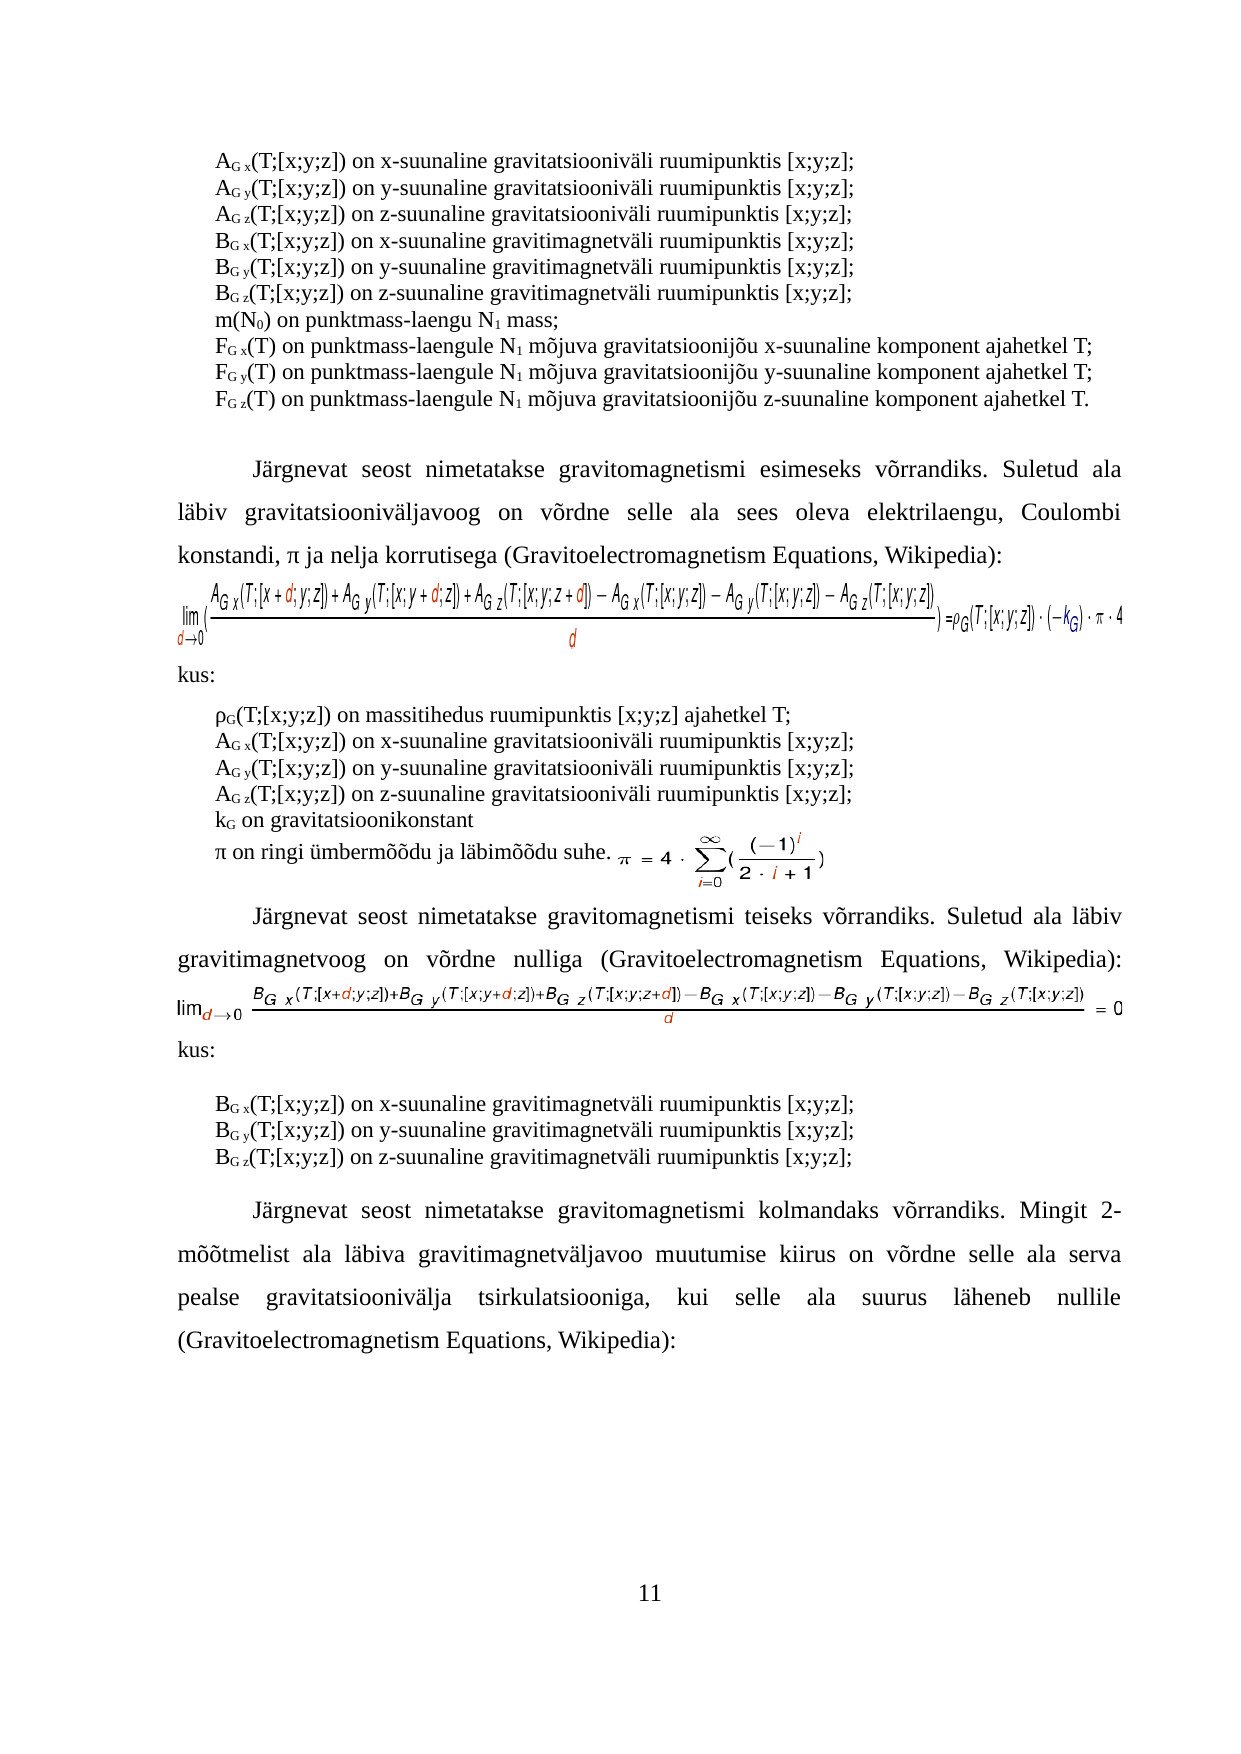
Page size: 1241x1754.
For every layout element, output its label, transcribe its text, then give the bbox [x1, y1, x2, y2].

text Järgnevat seost nimetatakse gravitomagnetismi teiseks võrrandiks. Suletud ala läbiv gravitimagnetvoog on võrdne nulliga (Gravitoelectromagnetism Equations, Wikipedia): [177, 901, 1122, 987]
text AG x(T;[x;y;z]) on x-suunaline gravitatsiooniväli ruumipunktis [x;y;z]; AG y(T;[x;y;z]) on y-suunaline gravitatsiooniväli ruumipunktis [x;y;z]; AG z(T;[x;y;z]) on z-suunaline gravitatsiooniväli ruumipunktis [x;y;z]; BG x(T;[x;y;z]) on x-suunaline gravitimagnetväli ruumipunktis [x;y;z]; BG y(T;[x;y;z]) on y-suunaline gravitimagnetväli ruumipunktis [x;y;z]; BG z(T;[x;y;z]) on z-suunaline gravitimagnetväli ruumipunktis [x;y;z]; m(N0) on punktmass-laengu N1 mass; FG x(T) on punktmass-laengule N1 mõjuva gravitatsioonijõu x-suunaline komponent ajahetkel T; FG y(T) on punktmass-laengule N1 mõjuva gravitatsioonijõu y-suunaline komponent ajahetkel T; FG z(T) on punktmass-laengule N1 mõjuva gravitatsioonijõu z-suunaline komponent ajahetkel T. [215, 148, 1122, 411]
picture [617, 832, 824, 887]
text kus: [177, 649, 1122, 688]
picture [177, 987, 1123, 1023]
text Järgnevat seost nimetatakse gravitomagnetismi kolmandaks võrrandiks. Mingit 2-mõõtmelist ala läbiva gravitimagnetväljavoo muutumise kiirus on võrdne selle ala serva pealse gravitatsioonivälja tsirkulatsiooniga, kui selle ala suurus läheneb nullile (Gravitoelectromagnetism Equations, Wikipedia): [177, 1196, 1122, 1354]
picture [177, 583, 1123, 649]
text Järgnevat seost nimetatakse gravitomagnetismi esimeseks võrrandiks. Suletud ala läbiv gravitatsiooniväljavoog on võrdne selle ala sees oleva elektrilaengu, Coulombi konstandi, π ja nelja korrutisega (Gravitoelectromagnetism Equations, Wikipedia): [177, 454, 1122, 569]
text BG x(T;[x;y;z]) on x-suunaline gravitimagnetväli ruumipunktis [x;y;z]; BG y(T;[x;y;z]) on y-suunaline gravitimagnetväli ruumipunktis [x;y;z]; BG z(T;[x;y;z]) on z-suunaline gravitimagnetväli ruumipunktis [x;y;z]; [215, 1090, 1122, 1196]
text kus: [177, 1023, 1122, 1062]
text ρG(T;[x;y;z]) on massitihedus ruumipunktis [x;y;z] ajahetkel T; AG x(T;[x;y;z]) on x-suunaline gravitatsiooniväli ruumipunktis [x;y;z]; AG y(T;[x;y;z]) on y-suunaline gravitatsiooniväli ruumipunktis [x;y;z]; AG z(T;[x;y;z]) on z-suunaline gravitatsiooniväli ruumipunktis [x;y;z]; kG on gravitatsioonikonstant π on ringi ümbermõõdu ja läbimõõdu suhe. [215, 701, 1122, 886]
